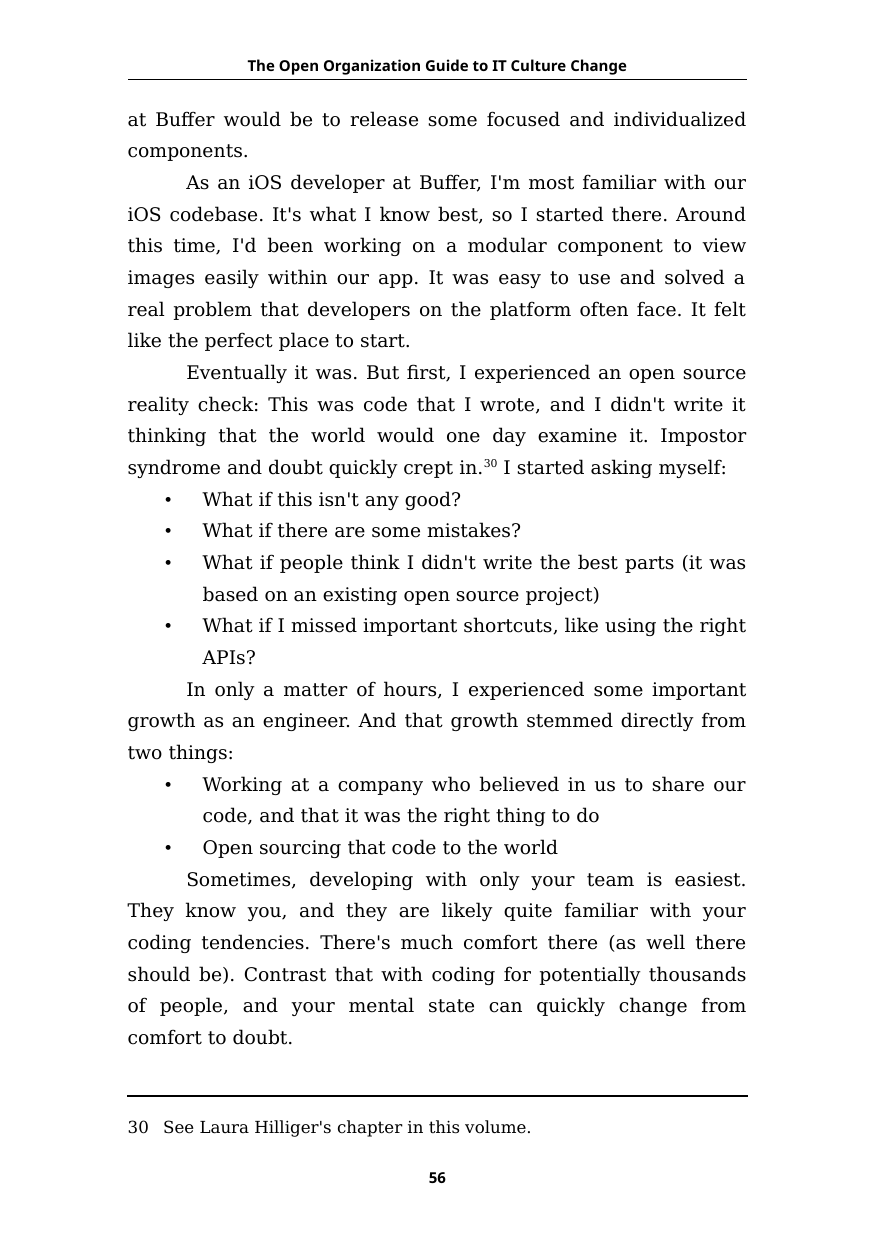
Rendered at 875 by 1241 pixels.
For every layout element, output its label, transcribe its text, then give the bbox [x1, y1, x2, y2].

list What if I missed important shortcuts, like using the right APIs? [165, 615, 747, 669]
text As an iOS developer at Buffer, I'm most familiar with our iOS codebase. It's what I know best, so I started there. Around this time, I'd been working on a modular component to view images easily within our app. It was easy to use and solved a real problem that developers on the platform often face. It felt like the perfect place to start. [127, 172, 747, 352]
text In only a matter of hours, I experienced some important growth as an engineer. And that growth stemmed directly from two things: [127, 679, 747, 764]
list What if there are some mistakes? [165, 520, 747, 542]
list What if people think I didn't write the best parts (it was based on an existing open source project) [165, 552, 747, 606]
text See Laura Hilliger's chapter in this volume. [127, 1118, 747, 1138]
text Eventually it was. But first, I experienced an open source reality check: This was code that I wrote, and I didn't write it thinking that the world would one day examine it. Impostor syndrome and doubt quickly crept in. I started asking myself: [127, 362, 747, 479]
list What if this isn't any good? [165, 489, 747, 511]
list Open sourcing that code to the world [165, 837, 747, 859]
text at Buffer would be to release some focused and individualized components. [127, 109, 747, 162]
list Working at a company who believed in us to share our code, and that it was the right thing to do [165, 774, 747, 827]
text Sometimes, developing with only your team is easiest. They know you, and they are likely quite familiar with your coding tendencies. There's much comfort there (as well there should be). Contrast that with coding for potentially thousands of people, and your mental state can quickly change from comfort to doubt. [127, 869, 747, 1049]
